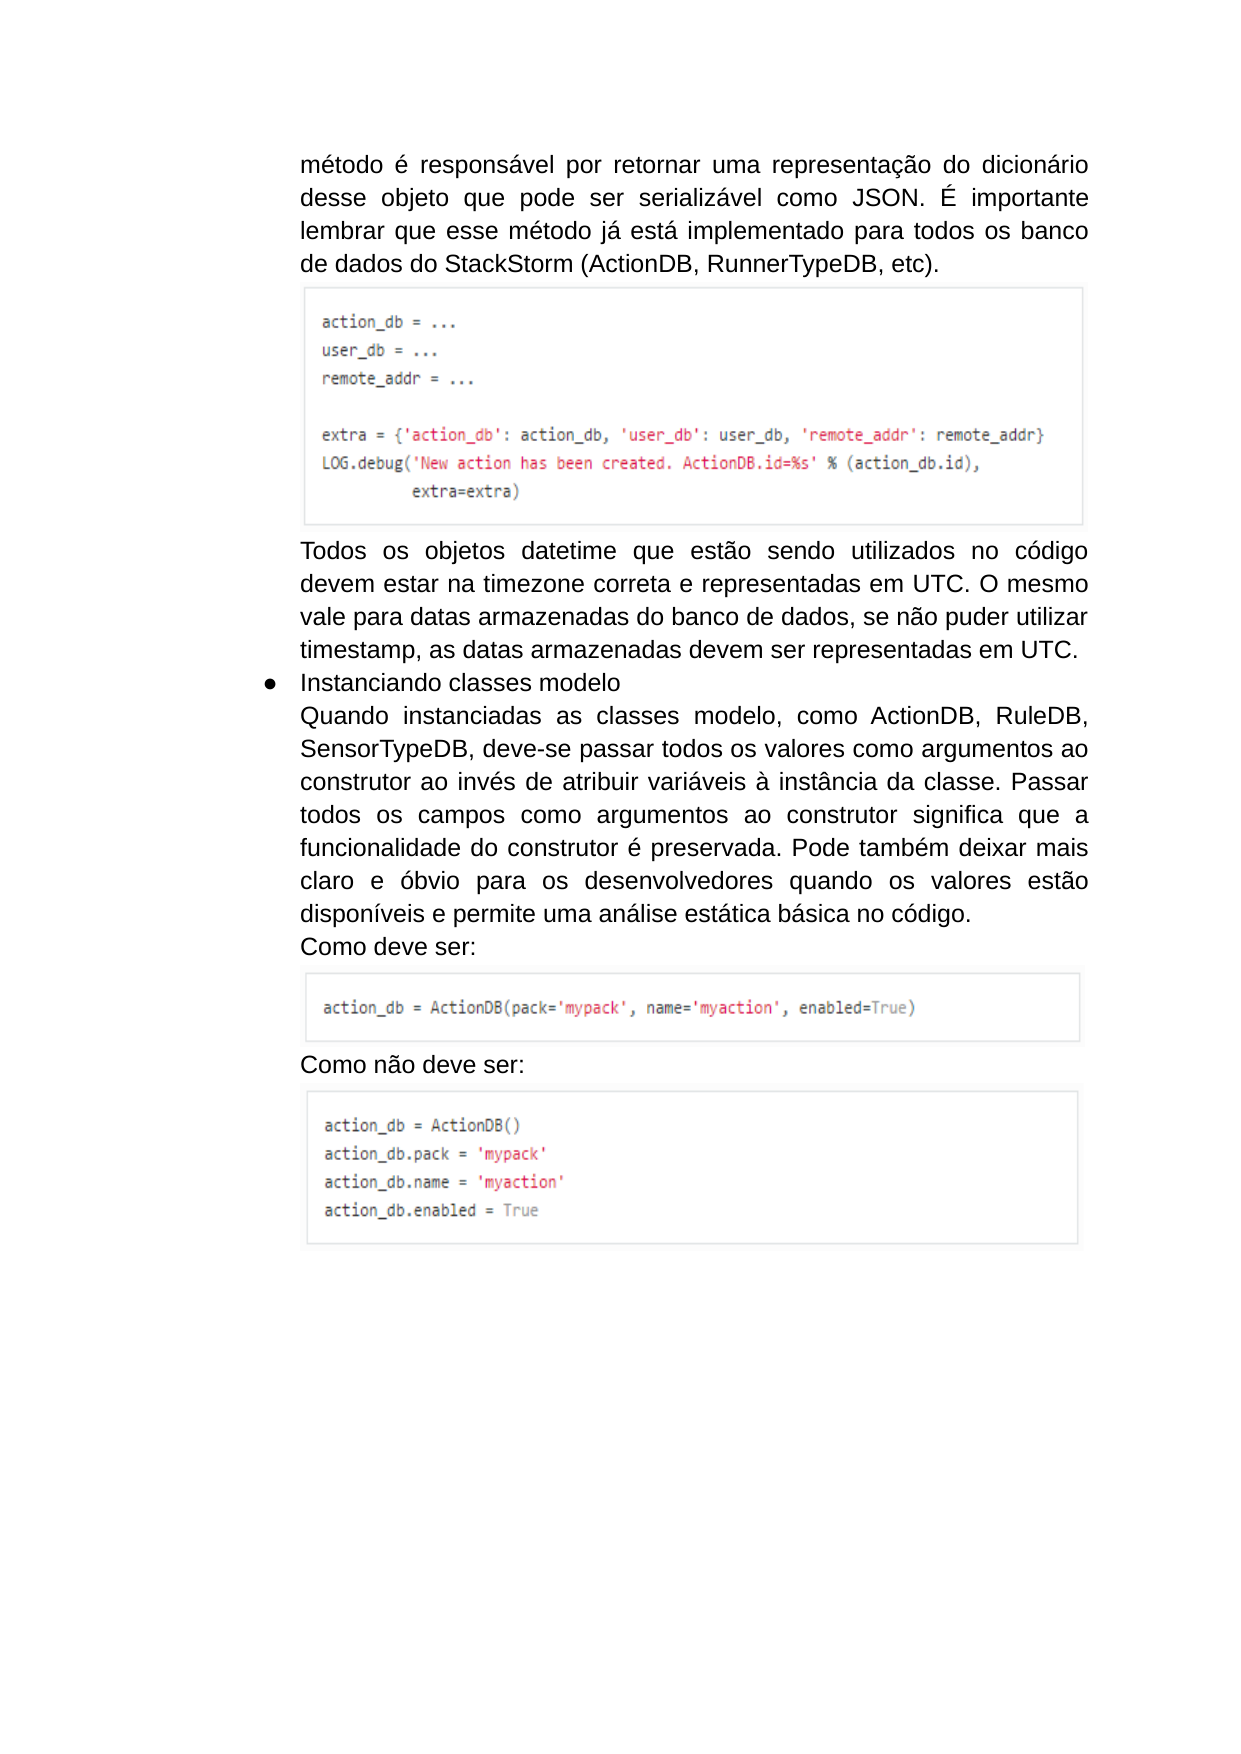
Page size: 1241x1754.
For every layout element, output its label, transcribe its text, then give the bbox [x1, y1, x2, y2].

list Instanciando classes modelo [262, 668, 1090, 697]
text método é responsável por retornar uma representação do dicionário desse objeto que pode ser serializável como JSON. É importante lembrar que esse método já está implementado para todos os banco de dados do StackStorm (ActionDB, RunnerTypeDB, etc). [300, 150, 1090, 278]
text Como deve ser: [300, 932, 1090, 961]
text Todos os objetos datetime que estão sendo utilizados no código devem estar na timezone correta e representadas em UTC. O mesmo vale para datas armazenadas do banco de dados, se não puder utilizar timestamp, as datas armazenadas devem ser representadas em UTC. [300, 536, 1090, 664]
text Quando instanciadas as classes modelo, como ActionDB, RuleDB, SensorTypeDB, deve-se passar todos os valores como argumentos ao construtor ao invés de atribuir variáveis à instância da classe. Passar todos os campos como argumentos ao construtor significa que a funcionalidade do construtor é preservada. Pode também deixar mais claro e óbvio para os desenvolvedores quando os valores estão disponíveis e permite uma análise estática básica no código. [300, 701, 1090, 928]
text Como não deve ser: [300, 1050, 1090, 1079]
picture [300, 1083, 1084, 1251]
picture [300, 282, 1089, 532]
picture [300, 965, 1085, 1047]
